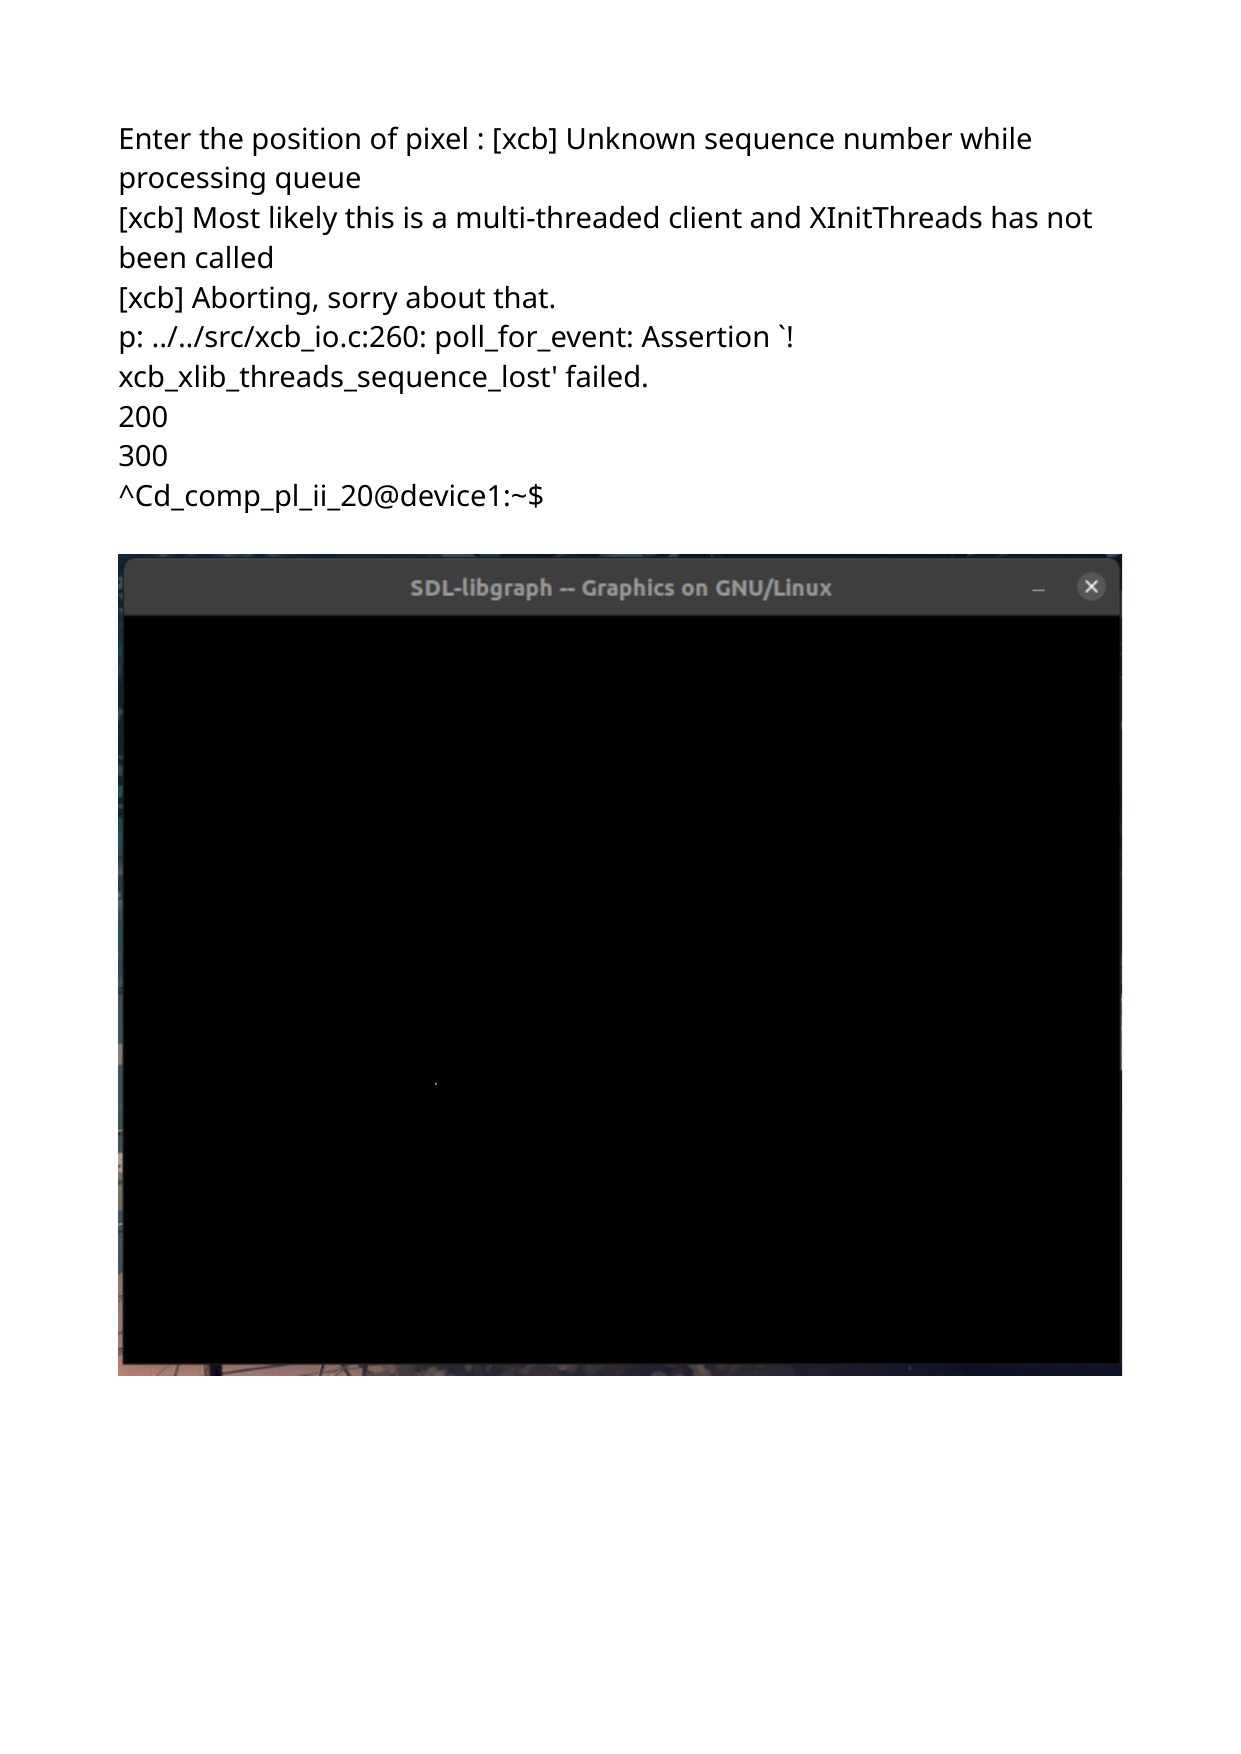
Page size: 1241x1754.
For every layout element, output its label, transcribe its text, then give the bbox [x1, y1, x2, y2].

text Enter the position of pixel : [xcb] Unknown sequence number while processing queue [118, 118, 1122, 197]
text [xcb] Most likely this is a multi-threaded client and XInitThreads has not been called [118, 197, 1122, 277]
picture [118, 554, 1123, 1376]
text 300 [118, 436, 1122, 475]
text p: ../../src/xcb_io.c:260: poll_for_event: Assertion `!xcb_xlib_threads_sequence_lost' failed. [118, 317, 1122, 396]
text [xcb] Aborting, sorry about that. [118, 277, 1122, 317]
text ^Cd_comp_pl_ii_20@device1:~$ [118, 475, 1122, 515]
text 200 [118, 396, 1122, 436]
